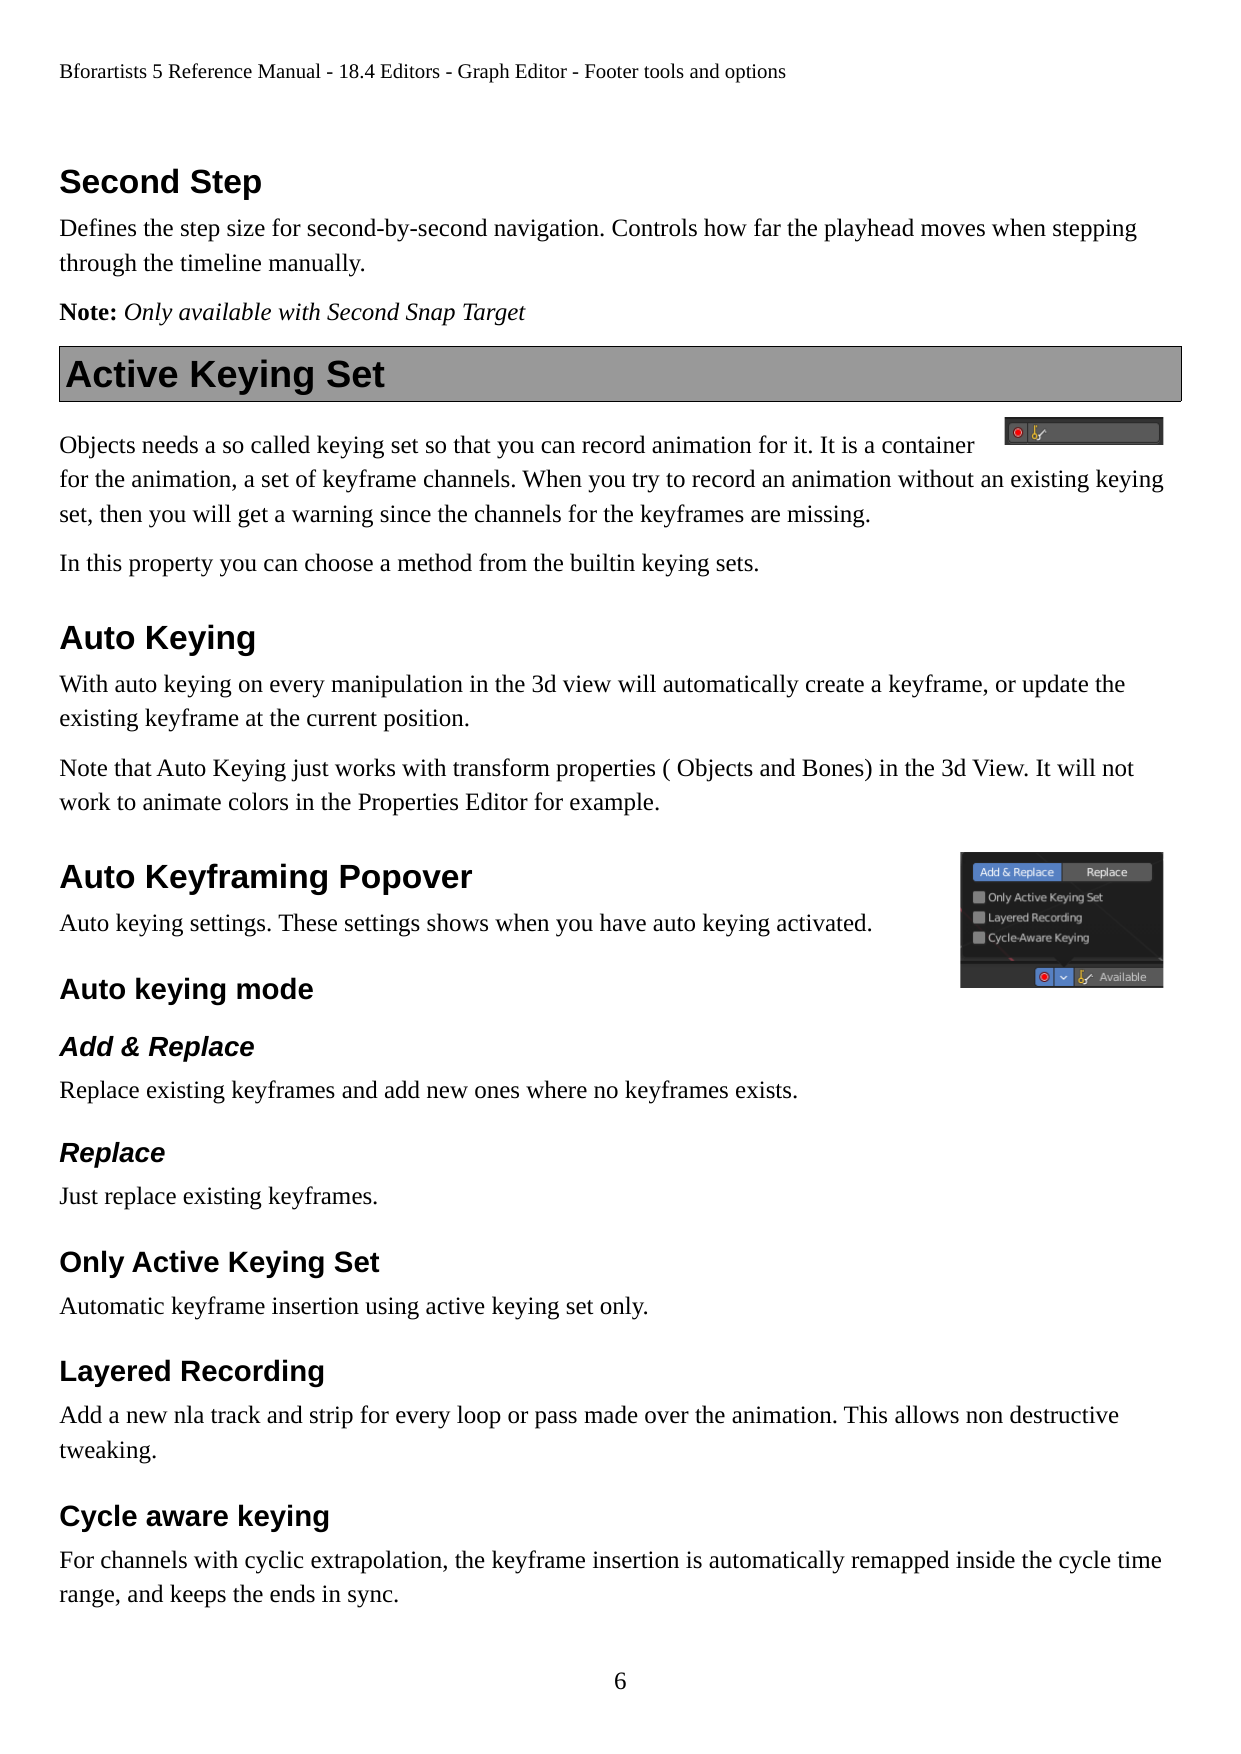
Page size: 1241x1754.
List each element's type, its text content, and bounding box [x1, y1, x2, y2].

text Automatic keyframe insertion using active keying set only. [59, 1291, 1181, 1319]
text Defines the step size for second-by-second navigation. Controls how far the playhead moves when stepping through the timeline manually. [59, 213, 1181, 277]
subtitle [1164, 857, 1181, 896]
text Replace existing keyframes and add new ones where no keyframes exists. [59, 1075, 1181, 1104]
subtitle Cycle aware keying [59, 1499, 1181, 1532]
subtitle Replace [59, 1136, 1181, 1168]
subtitle Add & Replace [59, 1031, 1181, 1062]
text Auto keying settings. These settings shows when you have auto keying activated. [59, 908, 960, 937]
text Note that Auto Keying just works with transform properties ( Objects and Bones) in the 3d View. It will not work to animate colors in the Properties Editor for example. [59, 753, 1181, 816]
text In this property you can choose a method from the builtin keying sets. [59, 548, 1181, 577]
picture [1004, 417, 1164, 445]
subtitle Only Active Keying Set [59, 1244, 1181, 1278]
subtitle Auto keying mode [59, 972, 1181, 1006]
text For channels with cyclic extrapolation, the keyframe insertion is automatically remapped inside the cycle time range, and keeps the ends in sync. [59, 1545, 1181, 1608]
table_header Active Keying Set [60, 347, 1181, 401]
text Add a new nla track and strip for every loop or pass made over the animation. This allows non destructive tweaking. [59, 1401, 1181, 1464]
text Note: Only available with Second Snap Target [59, 297, 1181, 326]
picture [960, 852, 1164, 988]
subtitle Layered Recording [59, 1354, 1181, 1388]
text Just replace existing keyframes. [59, 1181, 1181, 1209]
subtitle Second Step [59, 162, 1181, 201]
text Objects needs a so called keying set so that you can record animation for it. It is a container for the animation, a set of keyframe channels. When you try to record an animation without an existing keying set, then you will get a warning since the channels for the keyframes are missing. [59, 430, 1181, 528]
subtitle Auto Keyframing Popover [59, 857, 960, 896]
text With auto keying on every manipulation in the 3d view will automatically create a keyframe, or update the existing keyframe at the current position. [59, 669, 1181, 732]
subtitle Auto Keying [59, 618, 1181, 657]
